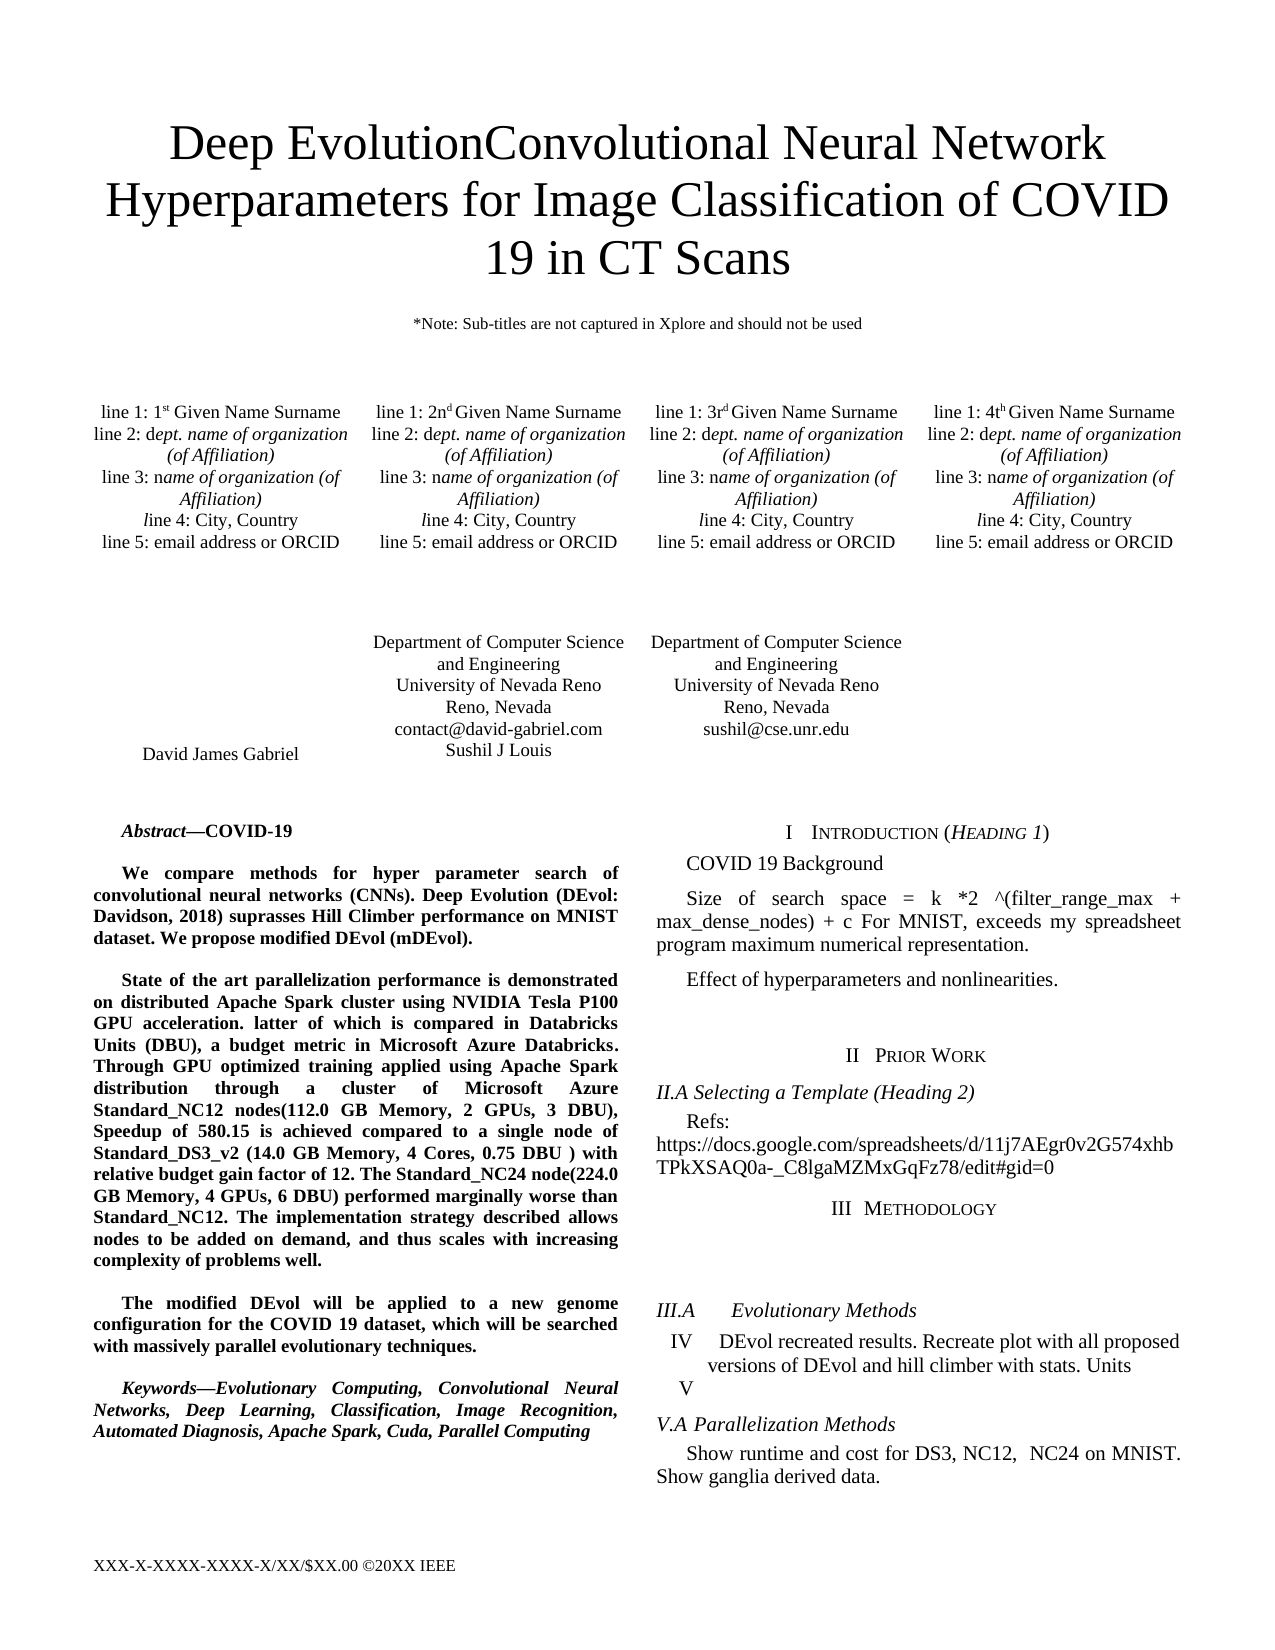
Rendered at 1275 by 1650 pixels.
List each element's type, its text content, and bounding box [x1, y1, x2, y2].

subtitle Methodology [656, 1195, 1182, 1219]
text Keywords—Evolutionary Computing, Convolutional Neural Networks, Deep Learning, Classification, Image Recognition, Automated Diagnosis, Apache Spark, Cuda, Parallel Computing [93, 1377, 619, 1442]
text Abstract—COVID-19 [93, 819, 619, 841]
text The modified DEvol will be applied to a new genome configuration for the COVID 19 dataset, which will be searched with massively parallel evolutionary techniques. [93, 1292, 619, 1356]
text COVID 19 Background [656, 852, 1182, 875]
subtitle Parallelization Methods [656, 1412, 1182, 1436]
text David James Gabriel [93, 743, 348, 765]
text Effect of hyperparameters and nonlinearities. [656, 968, 1182, 991]
text line 1: 1st Given Name Surname line 2: dept. name of organization (of Affiliation) line 3: name of organization (of Affiliation) line 4: City, Country line 5: email address or ORCID [93, 401, 348, 574]
text *Note: Sub-titles are not captured in Xplore and should not be used [93, 314, 1182, 333]
text University of Nevada Reno [649, 674, 904, 696]
text Show runtime and cost for DS3, NC12, NC24 on MNIST. Show ganglia derived data. [656, 1442, 1182, 1488]
subtitle Introduction (Heading 1) [656, 819, 1182, 844]
text Refs: https://docs.google.com/spreadsheets/d/11j7AEgr0v2G574xhbTPkXSAQ0a-_C8lgaMZMxGqFz78/edit#gid=0 [656, 1110, 1182, 1179]
text Reno, Nevada [649, 696, 904, 717]
text line 1: 2nd Given Name Surname line 2: dept. name of organization (of Affiliation) line 3: name of organization (of Affiliation) line 4: City, Country line 5: email address or ORCID [371, 401, 626, 574]
text State of the art parallelization performance is demonstrated on distributed Apache Spark cluster using NVIDIA Tesla P100 GPU acceleration. latter of which is compared in Databricks Units (DBU), a budget metric in Microsoft Azure Databricks. Through GPU optimized training applied using Apache Spark distribution through a cluster of Microsoft Azure Standard_NC12 nodes(112.0 GB Memory, 2 GPUs, 3 DBU), Speedup of 580.15 is achieved compared to a single node of Standard_DS3_v2 (14.0 GB Memory, 4 Cores, 0.75 DBU ) with relative budget gain factor of 12. The Standard_NC24 node(224.0 GB Memory, 4 GPUs, 6 DBU) performed marginally worse than Standard_NC12. The implementation strategy described allows nodes to be added on demand, and thus scales with increasing complexity of problems well. [93, 969, 619, 1271]
title Deep EvolutionConvolutional Neural Network Hyperparameters for Image Classification of COVID 19 in CT Scans [93, 112, 1182, 285]
subtitle Prior Work [656, 1043, 1182, 1067]
text Department of Computer Science and Engineering [649, 631, 904, 674]
text We compare methods for hyper parameter search of convolutional neural networks (CNNs). Deep Evolution (DEvol: Davidson, 2018) suprasses Hill Climber performance on MNIST dataset. We propose modified DEvol (mDEvol). [93, 862, 619, 948]
subtitle Evolutionary Methods [656, 1298, 1182, 1322]
text line 1: 4th Given Name Surname line 2: dept. name of organization (of Affiliation) line 3: name of organization (of Affiliation) line 4: City, Country line 5: email address or ORCID [926, 401, 1182, 552]
subtitle Selecting a Template (Heading 2) [656, 1080, 1182, 1104]
text sushil@cse.unr.edu [649, 717, 904, 739]
text Size of search space = k *2 ^(filter_range_max + max_dense_nodes) + c For MNIST, exceeds my spreadsheet program maximum numerical representation. [656, 887, 1182, 956]
text line 1: 3rd Given Name Surname line 2: dept. name of organization (of Affiliation) line 3: name of organization (of Affiliation) line 4: City, Country line 5: email address or ORCID [649, 401, 904, 574]
text Sushil J Louis [371, 739, 626, 761]
text Department of Computer Science and Engineering University of Nevada Reno Reno, Nevada contact@david-gabriel.com [371, 631, 626, 739]
